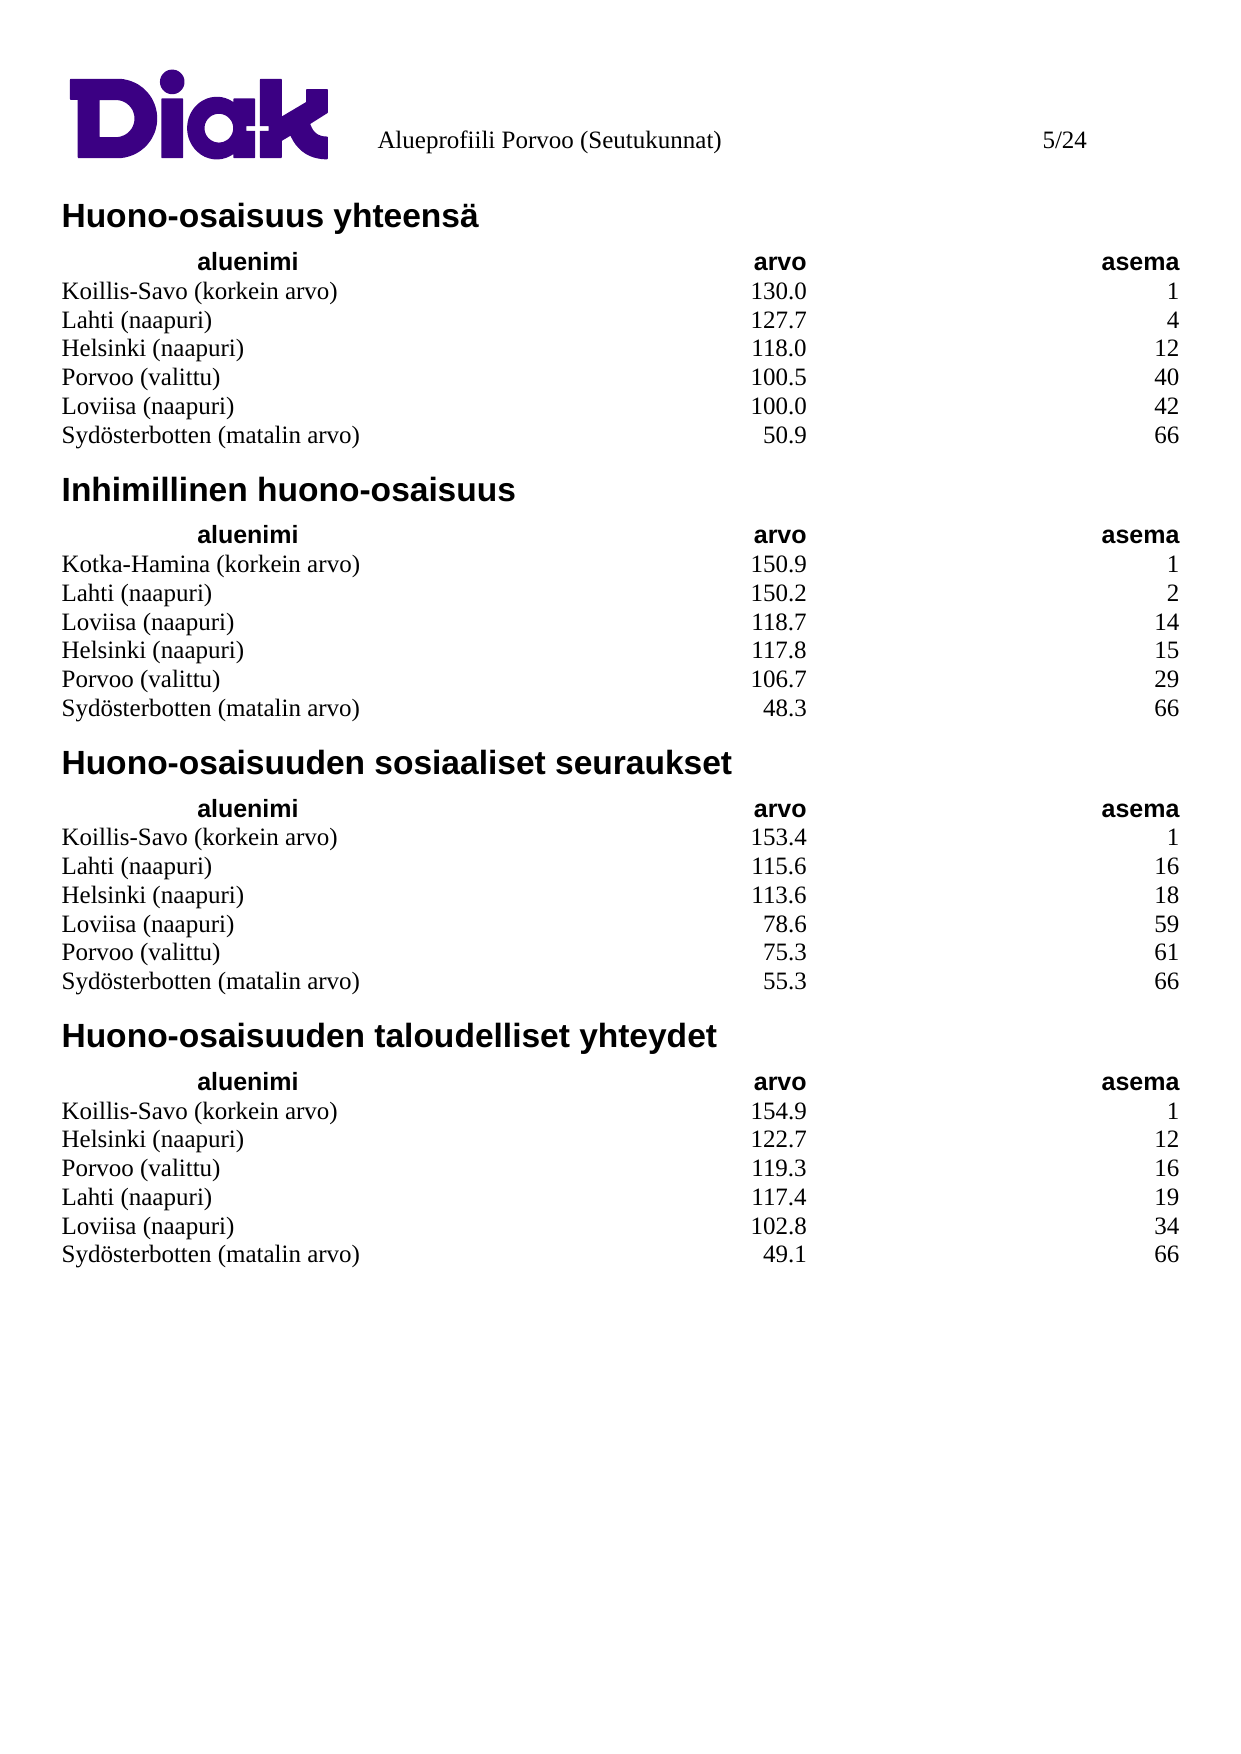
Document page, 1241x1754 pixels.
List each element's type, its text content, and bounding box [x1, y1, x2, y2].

table_cell 75.3 [434, 938, 806, 966]
table_header asema [806, 521, 1179, 549]
subtitle Huono-osaisuus yhteensä [61, 196, 1179, 235]
table_cell 66 [806, 966, 1179, 995]
table_cell 12 [806, 334, 1179, 362]
table_cell 66 [806, 420, 1179, 448]
subtitle Huono-osaisuuden taloudelliset yhteydet [61, 1016, 1179, 1054]
table_cell 115.6 [434, 851, 806, 880]
table_cell Sydösterbotten (matalin arvo) [61, 1240, 434, 1268]
table_cell 78.6 [434, 909, 806, 937]
table_cell Porvoo (valittu) [61, 362, 434, 391]
table_cell 118.7 [434, 607, 806, 636]
table_cell 100.0 [434, 391, 806, 420]
table_cell 42 [806, 391, 1179, 420]
table_cell 119.3 [434, 1153, 806, 1182]
table_cell Sydösterbotten (matalin arvo) [61, 420, 434, 448]
table_header aluenimi [61, 247, 434, 276]
table_cell Loviisa (naapuri) [61, 909, 434, 937]
table_cell 2 [806, 578, 1179, 607]
table_cell 40 [806, 362, 1179, 391]
table_header aluenimi [61, 794, 434, 822]
table_cell Porvoo (valittu) [61, 938, 434, 966]
table_cell 29 [806, 664, 1179, 693]
table_cell 55.3 [434, 966, 806, 995]
table_cell 106.7 [434, 664, 806, 693]
table_cell 48.3 [434, 693, 806, 722]
table_cell Loviisa (naapuri) [61, 391, 434, 420]
table_cell 19 [806, 1182, 1179, 1211]
table_cell Kotka-Hamina (korkein arvo) [61, 549, 434, 578]
table_cell Lahti (naapuri) [61, 1182, 434, 1211]
table_cell 1 [806, 276, 1179, 305]
table_cell 50.9 [434, 420, 806, 448]
table_cell 14 [806, 607, 1179, 636]
table_cell 150.9 [434, 549, 806, 578]
table_header asema [806, 247, 1179, 276]
table_cell 122.7 [434, 1125, 806, 1153]
table_cell Sydösterbotten (matalin arvo) [61, 693, 434, 722]
table_cell 16 [806, 1153, 1179, 1182]
table_cell 130.0 [434, 276, 806, 305]
table_header asema [806, 1067, 1179, 1096]
table_cell 4 [806, 305, 1179, 333]
table_cell Helsinki (naapuri) [61, 880, 434, 909]
table_cell 1 [806, 1096, 1179, 1124]
table_cell 49.1 [434, 1240, 806, 1268]
table_cell 117.4 [434, 1182, 806, 1211]
table_cell 34 [806, 1211, 1179, 1239]
table_cell 18 [806, 880, 1179, 909]
table_cell Porvoo (valittu) [61, 1153, 434, 1182]
table_cell Lahti (naapuri) [61, 305, 434, 333]
table_header arvo [434, 1067, 806, 1096]
table_cell 15 [806, 636, 1179, 664]
table_cell 154.9 [434, 1096, 806, 1124]
subtitle Inhimillinen huono-osaisuus [61, 469, 1179, 508]
table_cell Koillis-Savo (korkein arvo) [61, 823, 434, 851]
table_header aluenimi [61, 521, 434, 549]
table_cell Lahti (naapuri) [61, 578, 434, 607]
table_cell 127.7 [434, 305, 806, 333]
table_cell Helsinki (naapuri) [61, 1125, 434, 1153]
table_cell 16 [806, 851, 1179, 880]
table_cell 66 [806, 693, 1179, 722]
table_header arvo [434, 794, 806, 822]
table_cell Helsinki (naapuri) [61, 636, 434, 664]
table_header arvo [434, 247, 806, 276]
table_header asema [806, 794, 1179, 822]
table_header arvo [434, 521, 806, 549]
table_cell 153.4 [434, 823, 806, 851]
table_cell 117.8 [434, 636, 806, 664]
table_cell Porvoo (valittu) [61, 664, 434, 693]
table_cell 59 [806, 909, 1179, 937]
table_cell Loviisa (naapuri) [61, 1211, 434, 1239]
table_cell Sydösterbotten (matalin arvo) [61, 966, 434, 995]
table_header aluenimi [61, 1067, 434, 1096]
table_cell 102.8 [434, 1211, 806, 1239]
table_cell 61 [806, 938, 1179, 966]
table_cell Lahti (naapuri) [61, 851, 434, 880]
table_cell 118.0 [434, 334, 806, 362]
table_cell Koillis-Savo (korkein arvo) [61, 276, 434, 305]
table_cell Koillis-Savo (korkein arvo) [61, 1096, 434, 1124]
subtitle Huono-osaisuuden sosiaaliset seuraukset [61, 743, 1179, 781]
table_cell 1 [806, 823, 1179, 851]
table_cell 150.2 [434, 578, 806, 607]
table_cell Helsinki (naapuri) [61, 334, 434, 362]
table_cell 1 [806, 549, 1179, 578]
table_cell 113.6 [434, 880, 806, 909]
table_cell 66 [806, 1240, 1179, 1268]
table_cell Loviisa (naapuri) [61, 607, 434, 636]
table_cell 100.5 [434, 362, 806, 391]
table_cell 12 [806, 1125, 1179, 1153]
